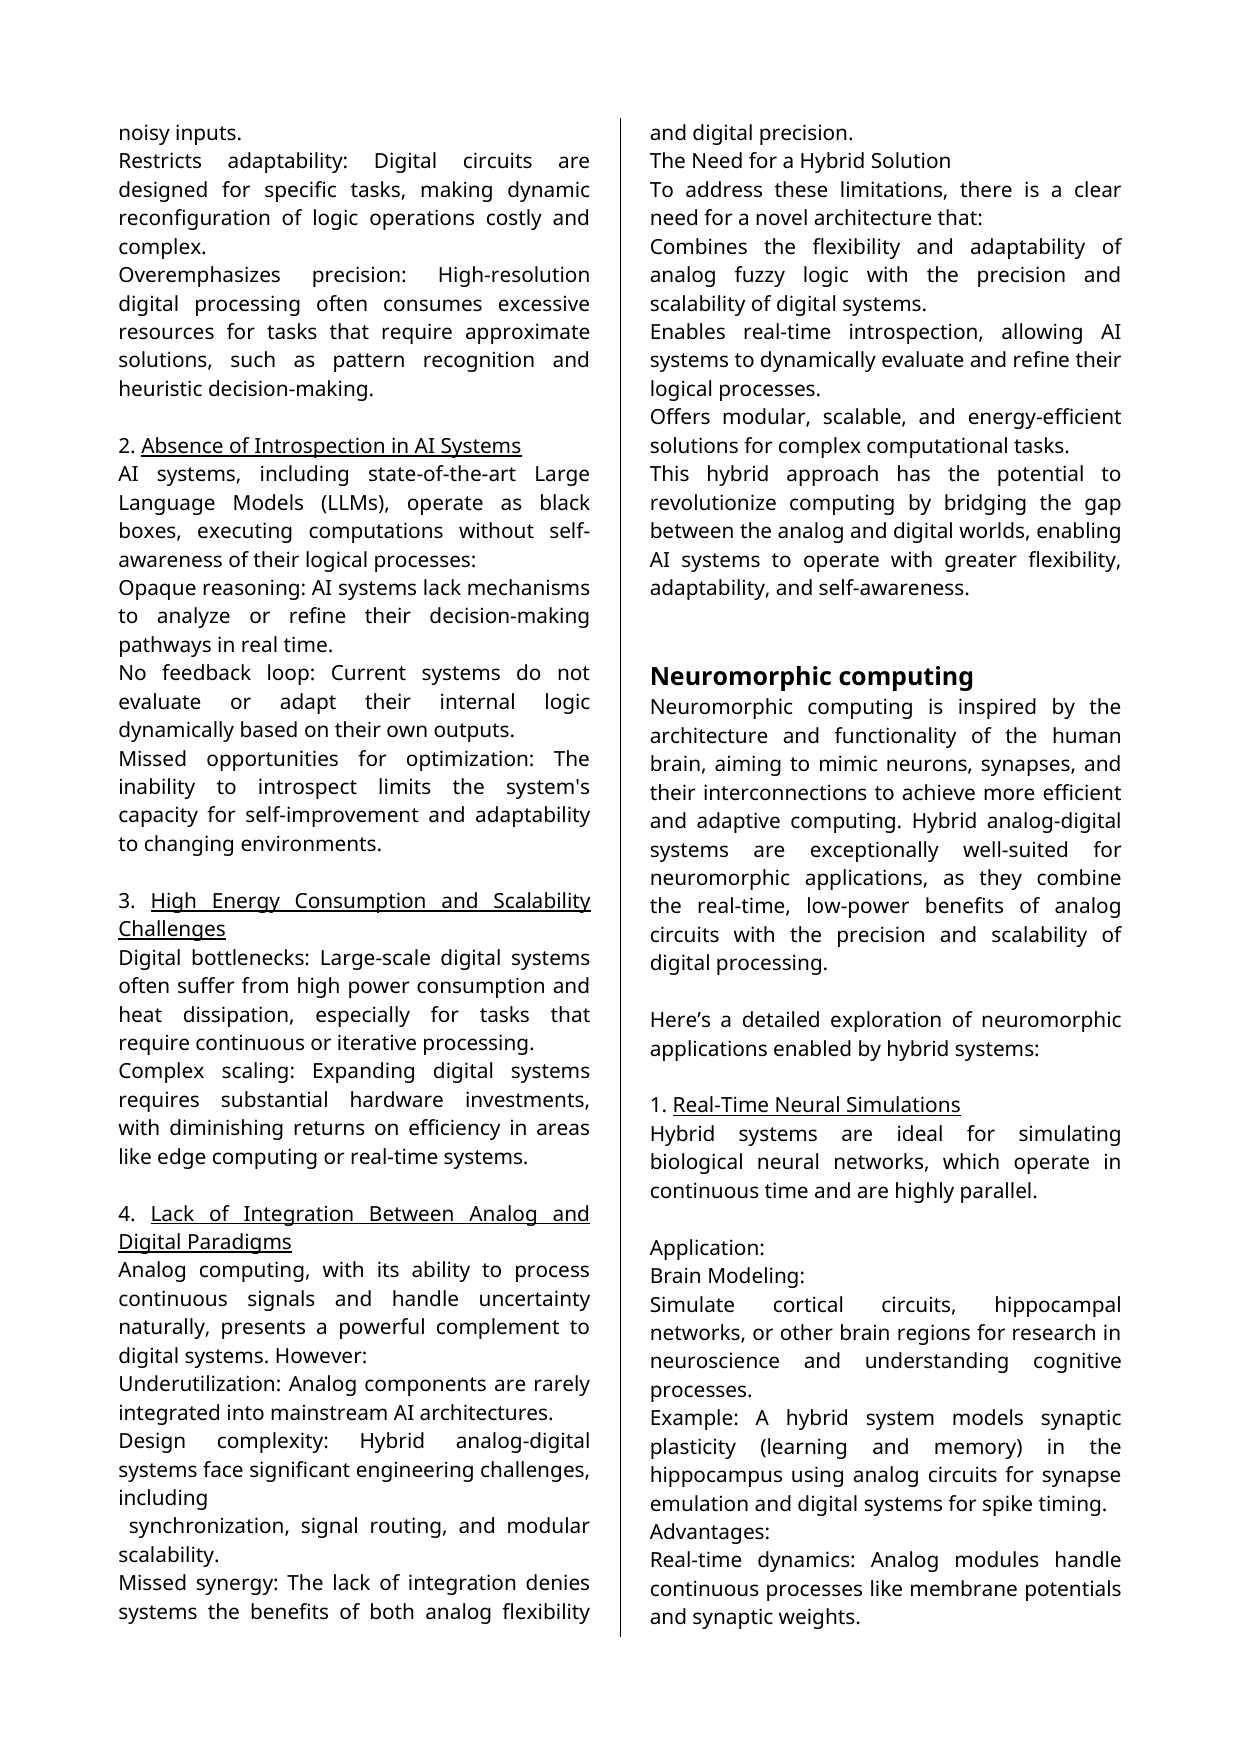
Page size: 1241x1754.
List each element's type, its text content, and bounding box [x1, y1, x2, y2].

text Restricts adaptability: Digital circuits are designed for specific tasks, making dynamic reconfiguration of logic operations costly and complex. [118, 147, 591, 260]
text Digital bottlenecks: Large-scale digital systems often suffer from high power consumption and heat dissipation, especially for tasks that require continuous or iterative processing. [118, 943, 591, 1057]
text Complex scaling: Expanding digital systems requires substantial hardware investments, with diminishing returns on efficiency in areas like edge computing or real-time systems. [118, 1057, 591, 1170]
text Overemphasizes precision: High-resolution digital processing often consumes excessive resources for tasks that require approximate solutions, such as pattern recognition and heuristic decision-making. [118, 260, 591, 402]
text Neuromorphic computing [649, 658, 1122, 692]
text AI systems, including state-of-the-art Large Language Models (LLMs), operate as black boxes, executing computations without self-awareness of their logical processes: [118, 459, 591, 573]
text Application: [649, 1233, 1122, 1261]
text This hybrid approach has the potential to revolutionize computing by bridging the gap between the analog and digital worlds, enabling AI systems to operate with greater flexibility, adaptability, and self-awareness. [649, 459, 1122, 602]
text Underutilization: Analog components are rarely integrated into mainstream AI architectures. [118, 1369, 591, 1426]
text Missed opportunities for optimization: The inability to introspect limits the system's capacity for self-improvement and adaptability to changing environments. [118, 744, 591, 857]
text Offers modular, scalable, and energy-efficient solutions for complex computational tasks. [649, 402, 1122, 459]
text Here’s a detailed exploration of neuromorphic applications enabled by hybrid systems: [649, 1005, 1122, 1062]
text Real-time dynamics: Analog modules handle continuous processes like membrane potentials and synaptic weights. [649, 1546, 1122, 1631]
text Opaque reasoning: AI systems lack mechanisms to analyze or refine their decision-making pathways in real time. [118, 573, 591, 658]
text Advantages: [649, 1517, 1122, 1546]
text Example: A hybrid system models synaptic plasticity (learning and memory) in the hippocampus using analog circuits for synapse emulation and digital systems for spike timing. [649, 1403, 1122, 1517]
text Design complexity: Hybrid analog-digital systems face significant engineering challenges, including [118, 1426, 591, 1512]
text Combines the flexibility and adaptability of analog fuzzy logic with the precision and scalability of digital systems. [649, 232, 1122, 317]
text 1. Real-Time Neural Simulations [649, 1091, 1122, 1119]
text Simulate cortical circuits, hippocampal networks, or other brain regions for research in neuroscience and understanding cognitive processes. [649, 1290, 1122, 1403]
text Missed synergy: The lack of integration denies systems the benefits of both analog flexibility [118, 1568, 591, 1625]
text To address these limitations, there is a clear need for a novel architecture that: [649, 175, 1122, 232]
text 4. Lack of Integration Between Analog and Digital Paradigms [118, 1199, 591, 1256]
text 3. High Energy Consumption and Scalability Challenges [118, 886, 591, 943]
text Brain Modeling: [649, 1261, 1122, 1290]
text The Need for a Hybrid Solution [649, 147, 1122, 175]
text Analog computing, with its ability to process continuous signals and handle uncertainty naturally, presents a powerful complement to digital systems. However: [118, 1256, 591, 1369]
text Enables real-time introspection, allowing AI systems to dynamically evaluate and refine their logical processes. [649, 317, 1122, 402]
text and digital precision. [649, 118, 1122, 147]
text No feedback loop: Current systems do not evaluate or adapt their internal logic dynamically based on their own outputs. [118, 658, 591, 744]
text Hybrid systems are ideal for simulating biological neural networks, which operate in continuous time and are highly parallel. [649, 1119, 1122, 1204]
text 2. Absence of Introspection in AI Systems [118, 431, 591, 459]
text noisy inputs. [118, 118, 591, 147]
text Neuromorphic computing is inspired by the architecture and functionality of the human brain, aiming to mimic neurons, synapses, and their interconnections to achieve more efficient and adaptive computing. Hybrid analog-digital systems are exceptionally well-suited for neuromorphic applications, as they combine the real-time, low-power benefits of analog circuits with the precision and scalability of digital processing. [649, 692, 1122, 977]
text synchronization, signal routing, and modular scalability. [118, 1512, 591, 1568]
